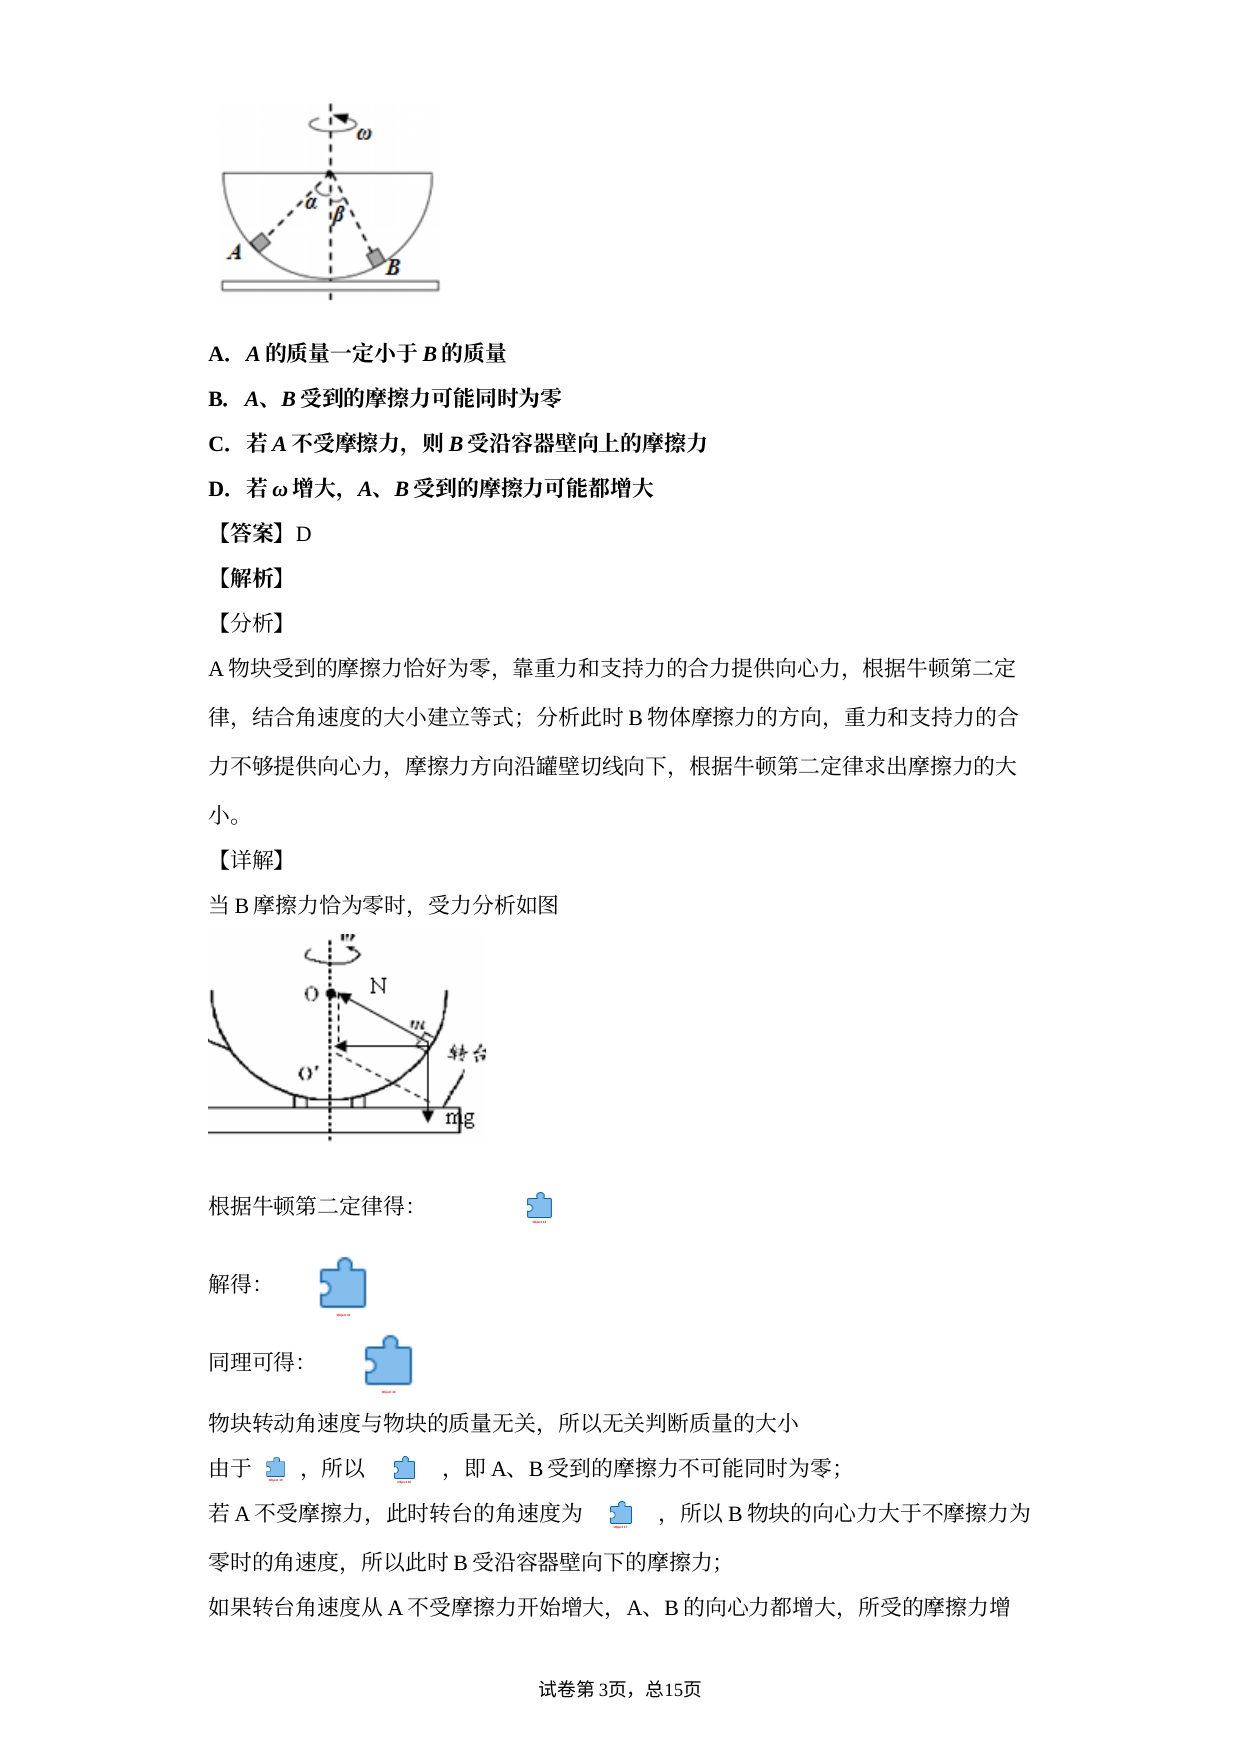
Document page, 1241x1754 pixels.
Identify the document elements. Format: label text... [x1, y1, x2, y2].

text 同理可得： [208, 1330, 1032, 1395]
text 根据牛顿第二定律得： [208, 1174, 1032, 1239]
text B．A、B受到的摩擦力可能同时为零 [208, 382, 1032, 415]
text 解得： [208, 1252, 1032, 1317]
text 当B摩擦力恰为零时，受力分析如图 [208, 889, 1032, 922]
text D．若ω增大，A、B受到的摩擦力可能都增大 [208, 472, 1032, 505]
picture [208, 97, 446, 305]
text A．A的质量一定小于B的质量 [208, 337, 1032, 369]
text 【分析】 [208, 608, 1032, 640]
text C．若A不受摩擦力，则B受沿容器壁向上的摩擦力 [208, 427, 1032, 460]
text A物块受到的摩擦力恰好为零，靠重力和支持力的合力提供向心力，根据牛顿第二定律，结合角速度的大小建立等式；分析此时B物体摩擦力的方向，重力和支持力的合力不够提供向心力，摩擦力方向沿罐壁切线向下，根据牛顿第二定律求出摩擦力的大小。 [208, 653, 1032, 832]
text 【答案】D [208, 517, 1032, 550]
text 【详解】 [208, 844, 1032, 877]
text 如果转台角速度从A不受摩擦力开始增大，A、B的向心力都增大，所受的摩擦力增 [208, 1591, 1032, 1624]
text 由于，所以，即A、B受到的摩擦力不可能同时为零； [208, 1452, 1032, 1485]
text 若A不受摩擦力，此时转台的角速度为，所以B物块的向心力大于不摩擦力为零时的角速度，所以此时B受沿容器壁向下的摩擦力； [208, 1497, 1032, 1579]
text 【解析】 [208, 563, 1032, 595]
picture [208, 934, 487, 1143]
text 物块转动角速度与物块的质量无关，所以无关判断质量的大小 [208, 1407, 1032, 1440]
